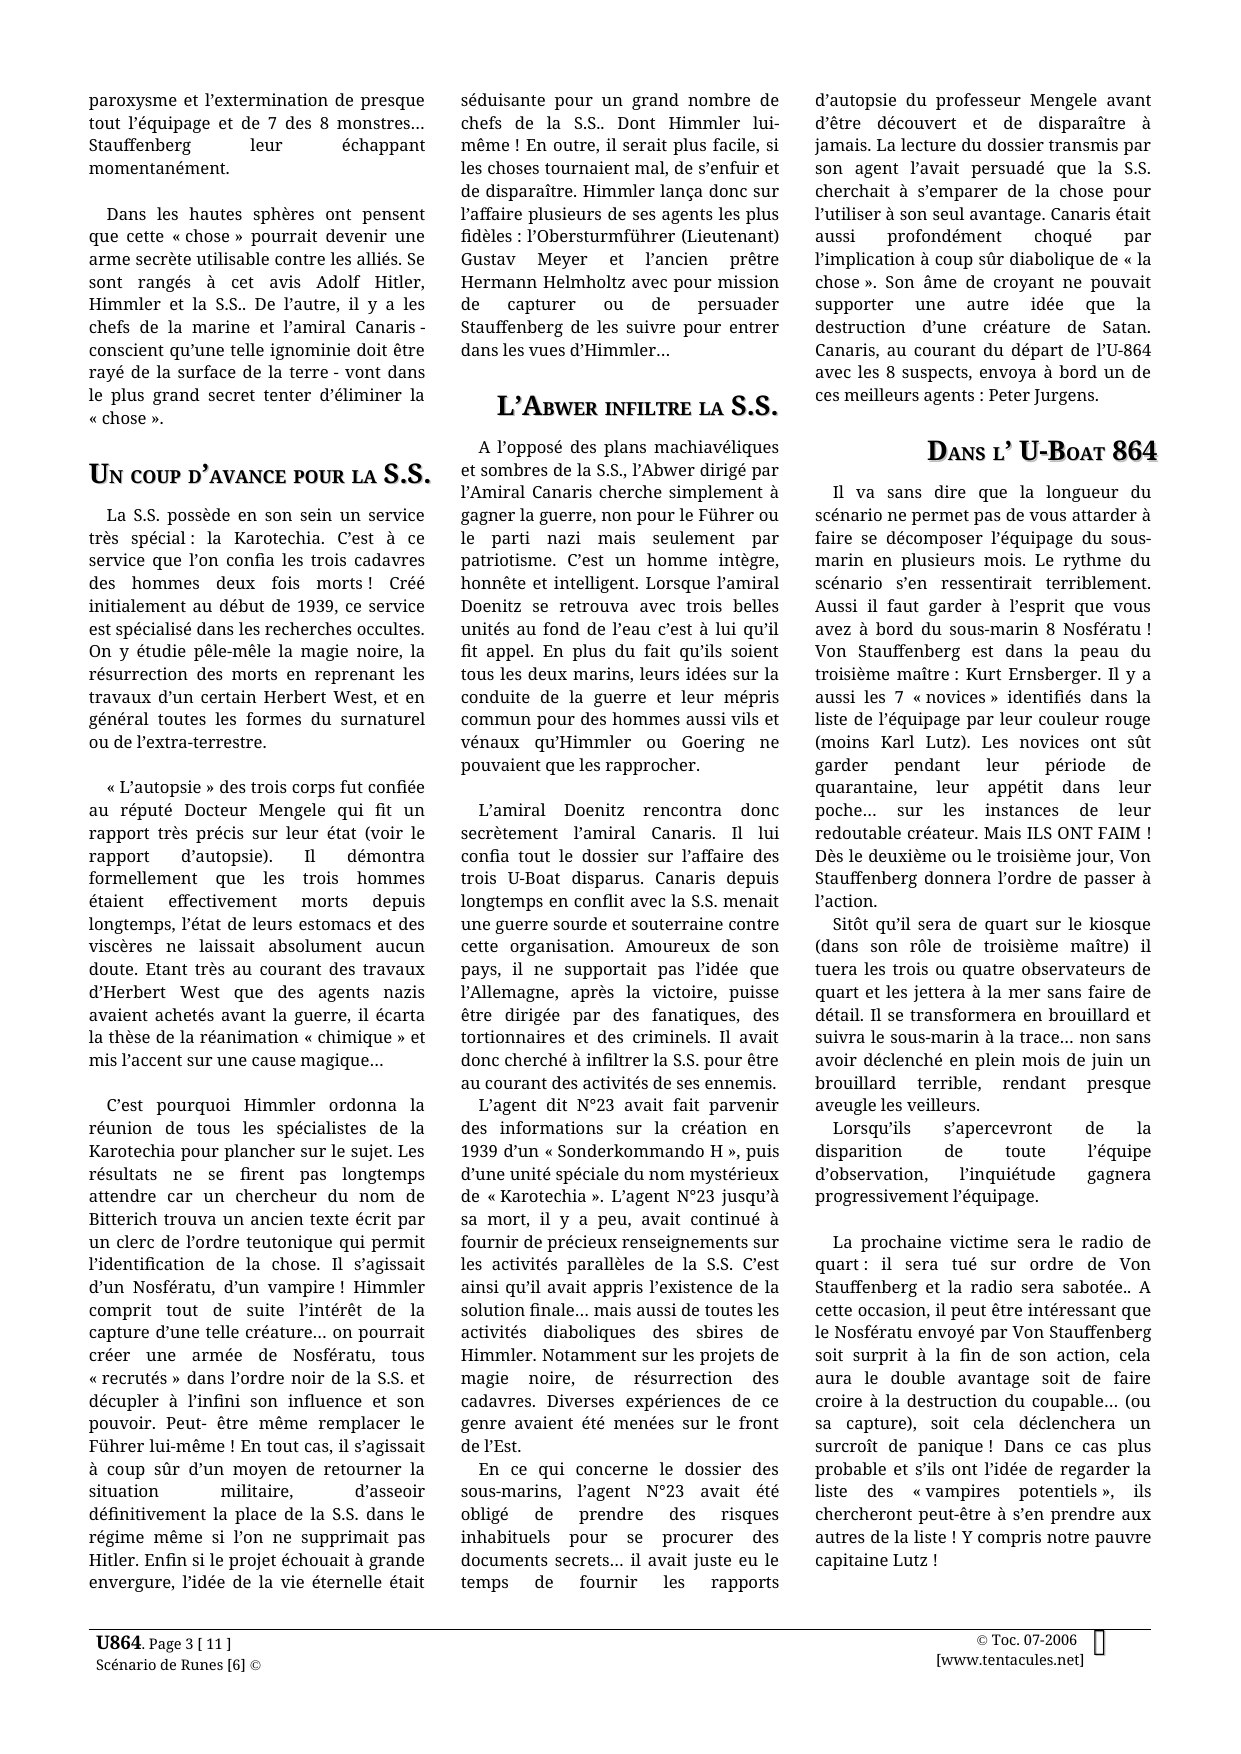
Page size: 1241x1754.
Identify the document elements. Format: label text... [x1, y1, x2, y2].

text L’agent dit N°23 avait fait parvenir des informations sur la création en 1939 d’un « Sonderkommando H », puis d’une unité spéciale du nom mystérieux de « Karotechia ». L’agent N°23 jusqu’à sa mort, il y a peu, avait continué à fournir de précieux renseignements sur les activités parallèles de la S.S. C’est ainsi qu’il avait appris l’existence de la solution finale… mais aussi de toutes les activités diaboliques des sbires de Himmler. Notamment sur les projets de magie noire, de résurrection des cadavres. Diverses expériences de ce genre avaient été menées sur le front de l’Est. [461, 1094, 779, 1457]
text La S.S. possède en son sein un service très spécial : la Karotechia. C’est à ce service que l’on confia les trois cadavres des hommes deux fois morts ! Créé initialement au début de 1939, ce service est spécialisé dans les recherches occultes. On y étudie pêle-mêle la magie noire, la résurrection des morts en reprenant les travaux d’un certain Herbert West, et en général toutes les formes du surnaturel ou de l’extra-terrestre. [89, 504, 425, 753]
text La prochaine victime sera le radio de quart : il sera tué sur ordre de Von Stauffenberg et la radio sera sabotée.. A cette occasion, il peut être intéressant que le Nosfératu envoyé par Von Stauffenberg soit surprit à la fin de son action, cela aura le double avantage soit de faire croire à la destruction du coupable… (ou sa capture), soit cela déclenchera un surcroît de panique ! Dans ce cas plus probable et s’ils ont l’idée de regarder la liste des « vampires potentiels », ils chercheront peut-être à s’en prendre aux autres de la liste ! Y compris notre pauvre capitaine Lutz ! [815, 1230, 1151, 1571]
subtitle Dans l’ U-Boat 864 [802, 432, 1157, 468]
text « L’autopsie » des trois corps fut confiée au réputé Docteur Mengele qui fit un rapport très précis sur leur état (voir le rapport d’autopsie). Il démontra formellement que les trois hommes étaient effectivement morts depuis longtemps, l’état de leurs estomacs et des viscères ne laissait absolument aucun doute. Etant très au courant des travaux d’Herbert West que des agents nazis avaient achetés avant la guerre, il écarta la thèse de la réanimation « chimique » et mis l’accent sur une cause magique… [89, 776, 425, 1071]
text Il va sans dire que la longueur du scénario ne permet pas de vous attarder à faire se décomposer l’équipage du sous-marin en plusieurs mois. Le rythme du scénario s’en ressentirait terriblement. Aussi il faut garder à l’esprit que vous avez à bord du sous-marin 8 Nosfératu ! Von Stauffenberg est dans la peau du troisième maître : Kurt Ernsberger. Il y a aussi les 7 « novices » identifiés dans la liste de l’équipage par leur couleur rouge (moins Karl Lutz). Les novices ont sût garder pendant leur période de quarantaine, leur appétit dans leur poche… sur les instances de leur redoutable créateur. Mais ILS ONT FAIM ! Dès le deuxième ou le troisième jour, Von Stauffenberg donnera l’ordre de passer à l’action. [815, 481, 1151, 912]
text paroxysme et l’extermination de presque tout l’équipage et de 7 des 8 monstres… Stauffenberg leur échappant momentanément. [89, 89, 425, 179]
subtitle Un coup d’avance pour la S.S. [76, 454, 431, 491]
text Lorsqu’ils s’apercevront de la disparition de toute l’équipe d’observation, l’inquiétude gagnera progressivement l’équipage. [815, 1117, 1151, 1208]
text d’autopsie du professeur Mengele avant d’être découvert et de disparaître à jamais. La lecture du dossier transmis par son agent l’avait persuadé que la S.S. cherchait à s’emparer de la chose pour l’utiliser à son seul avantage. Canaris était aussi profondément choqué par l’implication à coup sûr diabolique de « la chose ». Son âme de croyant ne pouvait supporter une autre idée que la destruction d’une créature de Satan. Canaris, au courant du départ de l’U-864 avec les 8 suspects, envoya à bord un de ces meilleurs agents : Peter Jurgens. [815, 89, 1151, 407]
text Dans les hautes sphères ont pensent que cette « chose » pourrait devenir une arme secrète utilisable contre les alliés. Se sont rangés à cet avis Adolf Hitler, Himmler et la S.S.. De l’autre, il y a les chefs de la marine et l’amiral Canaris - conscient qu’une telle ignominie doit être rayé de la surface de la terre - vont dans le plus grand secret tenter d’éliminer la « chose ». [89, 202, 425, 429]
text En ce qui concerne le dossier des sous-marins, l’agent N°23 avait été obligé de prendre des risques inhabituels pour se procurer des documents secrets… il avait juste eu le temps de fournir les rapports [461, 1457, 779, 1594]
text C’est pourquoi Himmler ordonna la réunion de tous les spécialistes de la Karotechia pour plancher sur le sujet. Les résultats ne se firent pas longtemps attendre car un chercheur du nom de Bitterich trouva un ancien texte écrit par un clerc de l’ordre teutonique qui permit l’identification de la chose. Il s’agissait d’un Nosfératu, d’un vampire ! Himmler comprit tout de suite l’intérêt de la capture d’une telle créature… on pourrait créer une armée de Nosfératu, tous « recrutés » dans l’ordre noir de la S.S. et décupler à l’infini son influence et son pouvoir. Peut- être même remplacer le Führer lui-même ! En tout cas, il s’agissait à coup sûr d’un moyen de retourner la situation militaire, d’asseoir définitivement la place de la S.S. dans le régime même si l’on ne supprimait pas Hitler. Enfin si le projet échouait à grande envergure, l’idée de la vie éternelle était [89, 1094, 425, 1594]
text A l’opposé des plans machiavéliques et sombres de la S.S., l’Abwer dirigé par l’Amiral Canaris cherche simplement à gagner la guerre, non pour le Führer ou le parti nazi mais seulement par patriotisme. C’est un homme intègre, honnête et intelligent. Lorsque l’amiral Doenitz se retrouva avec trois belles unités au fond de l’eau c’est à lui qu’il fit appel. En plus du fait qu’ils soient tous les deux marins, leurs idées sur la conduite de la guerre et leur mépris commun pour des hommes aussi vils et vénaux qu’Himmler ou Goering ne pouvaient que les rapprocher. [461, 436, 779, 776]
text séduisante pour un grand nombre de chefs de la S.S.. Dont Himmler lui-même ! En outre, il serait plus facile, si les choses tournaient mal, de s’enfuir et de disparaître. Himmler lança donc sur l’affaire plusieurs de ses agents les plus fidèles : l’Obersturmführer (Lieutenant) Gustav Meyer et l’ancien prêtre Hermann Helmholtz avec pour mission de capturer ou de persuader Stauffenberg de les suivre pour entrer dans les vues d’Himmler… [461, 89, 779, 361]
subtitle L’Abwer infiltre la S.S. [448, 386, 785, 423]
text L’amiral Doenitz rencontra donc secrètement l’amiral Canaris. Il lui confia tout le dossier sur l’affaire des trois U-Boat disparus. Canaris depuis longtemps en conflit avec la S.S. menait une guerre sourde et souterraine contre cette organisation. Amoureux de son pays, il ne supportait pas l’idée que l’Allemagne, après la victoire, puisse être dirigée par des fanatiques, des tortionnaires et des criminels. Il avait donc cherché à infiltrer la S.S. pour être au courant des activités de ses ennemis. [461, 799, 779, 1094]
text Sitôt qu’il sera de quart sur le kiosque (dans son rôle de troisième maître) il tuera les trois ou quatre observateurs de quart et les jettera à la mer sans faire de détail. Il se transformera en brouillard et suivra le sous-marin à la trace… non sans avoir déclenché en plein mois de juin un brouillard terrible, rendant presque aveugle les veilleurs. [815, 912, 1151, 1117]
